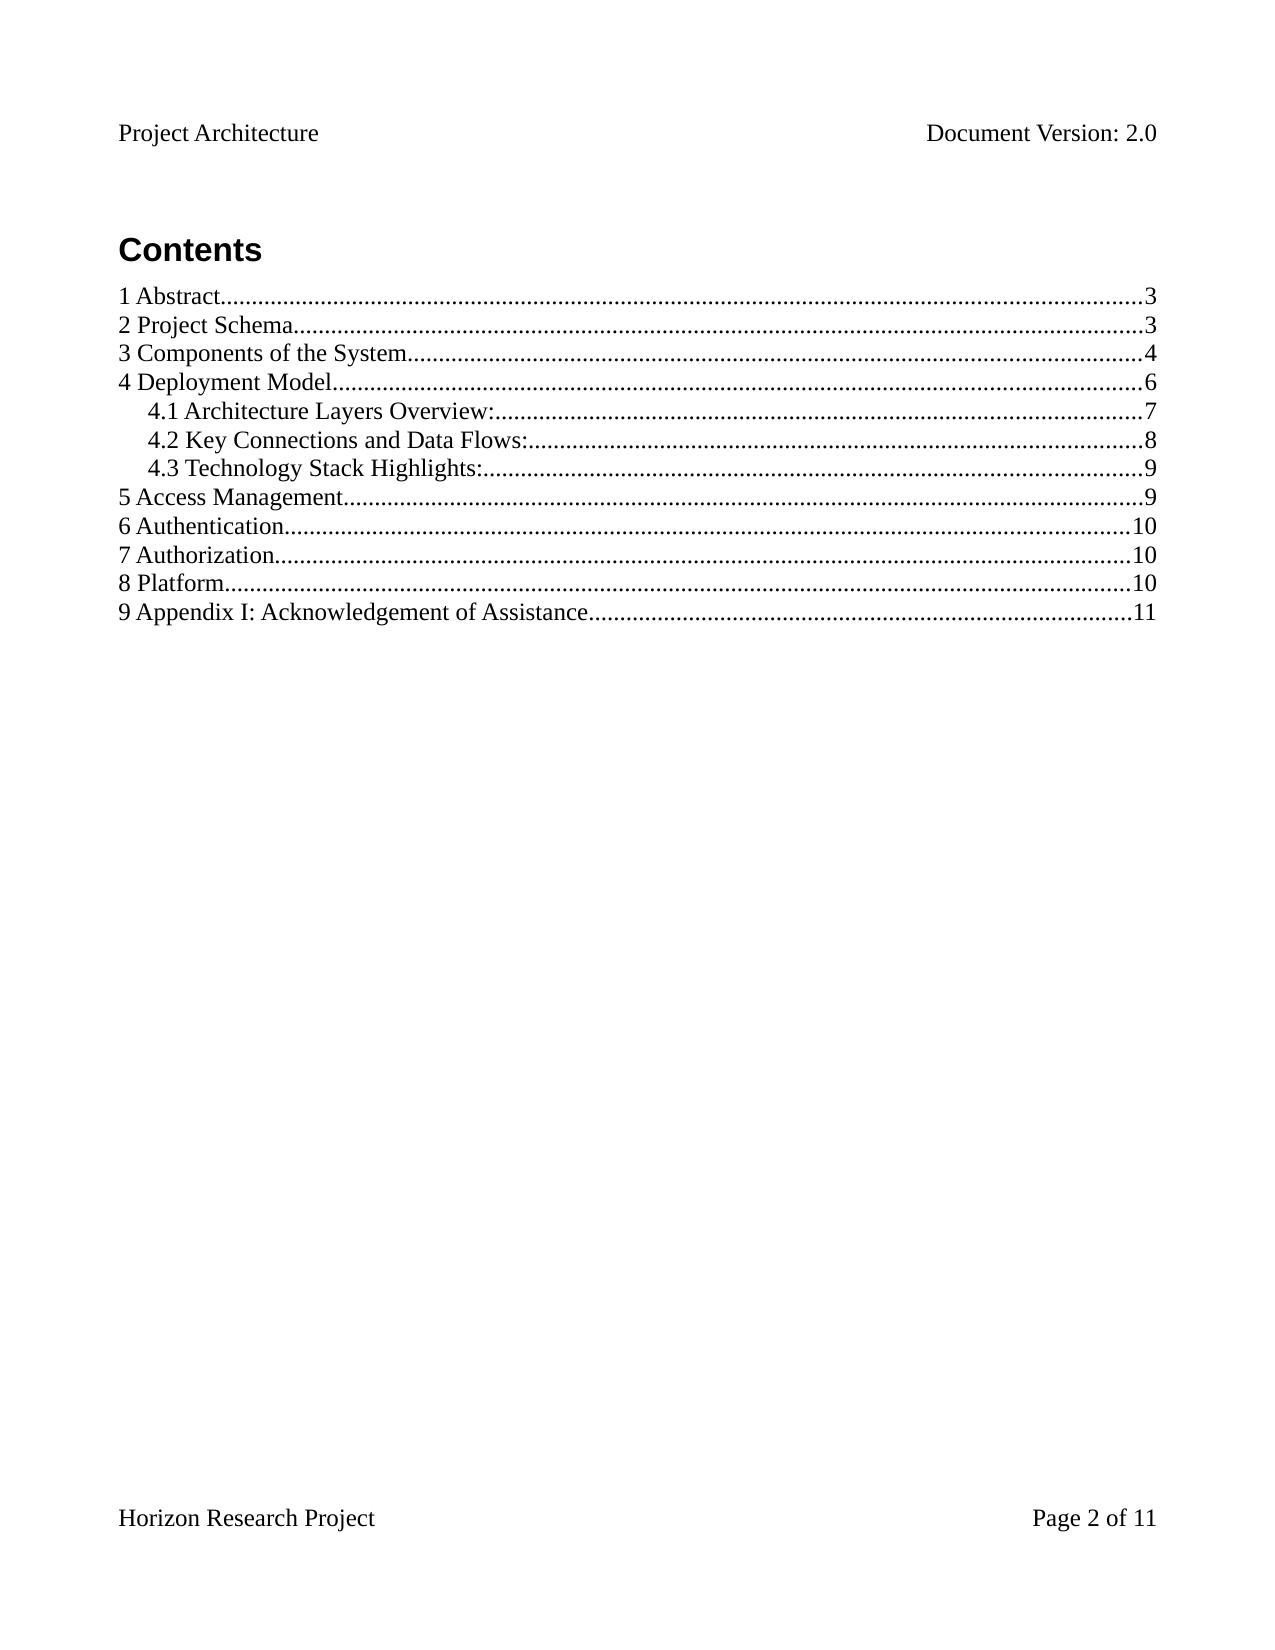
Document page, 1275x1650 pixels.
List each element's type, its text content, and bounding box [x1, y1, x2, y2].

text 9 Appendix I: Acknowledgement of Assistance 11 [118, 597, 1157, 626]
text 8 Platform 10 [118, 568, 1157, 597]
text 2 Project Schema 3 [118, 310, 1157, 338]
text 7 Authorization 10 [118, 540, 1157, 568]
text 4 Deployment Model 6 [118, 367, 1157, 396]
text 4.3 Technology Stack Highlights: 9 [148, 453, 1157, 482]
text 4.2 Key Connections and Data Flows: 8 [148, 425, 1157, 453]
text 4.1 Architecture Layers Overview: 7 [148, 396, 1157, 425]
text 5 Access Management 9 [118, 482, 1157, 511]
text 3 Components of the System 4 [118, 338, 1157, 367]
text 1 Abstract 3 [118, 281, 1157, 310]
subtitle Contents [118, 230, 1157, 268]
text 6 Authentication 10 [118, 511, 1157, 540]
